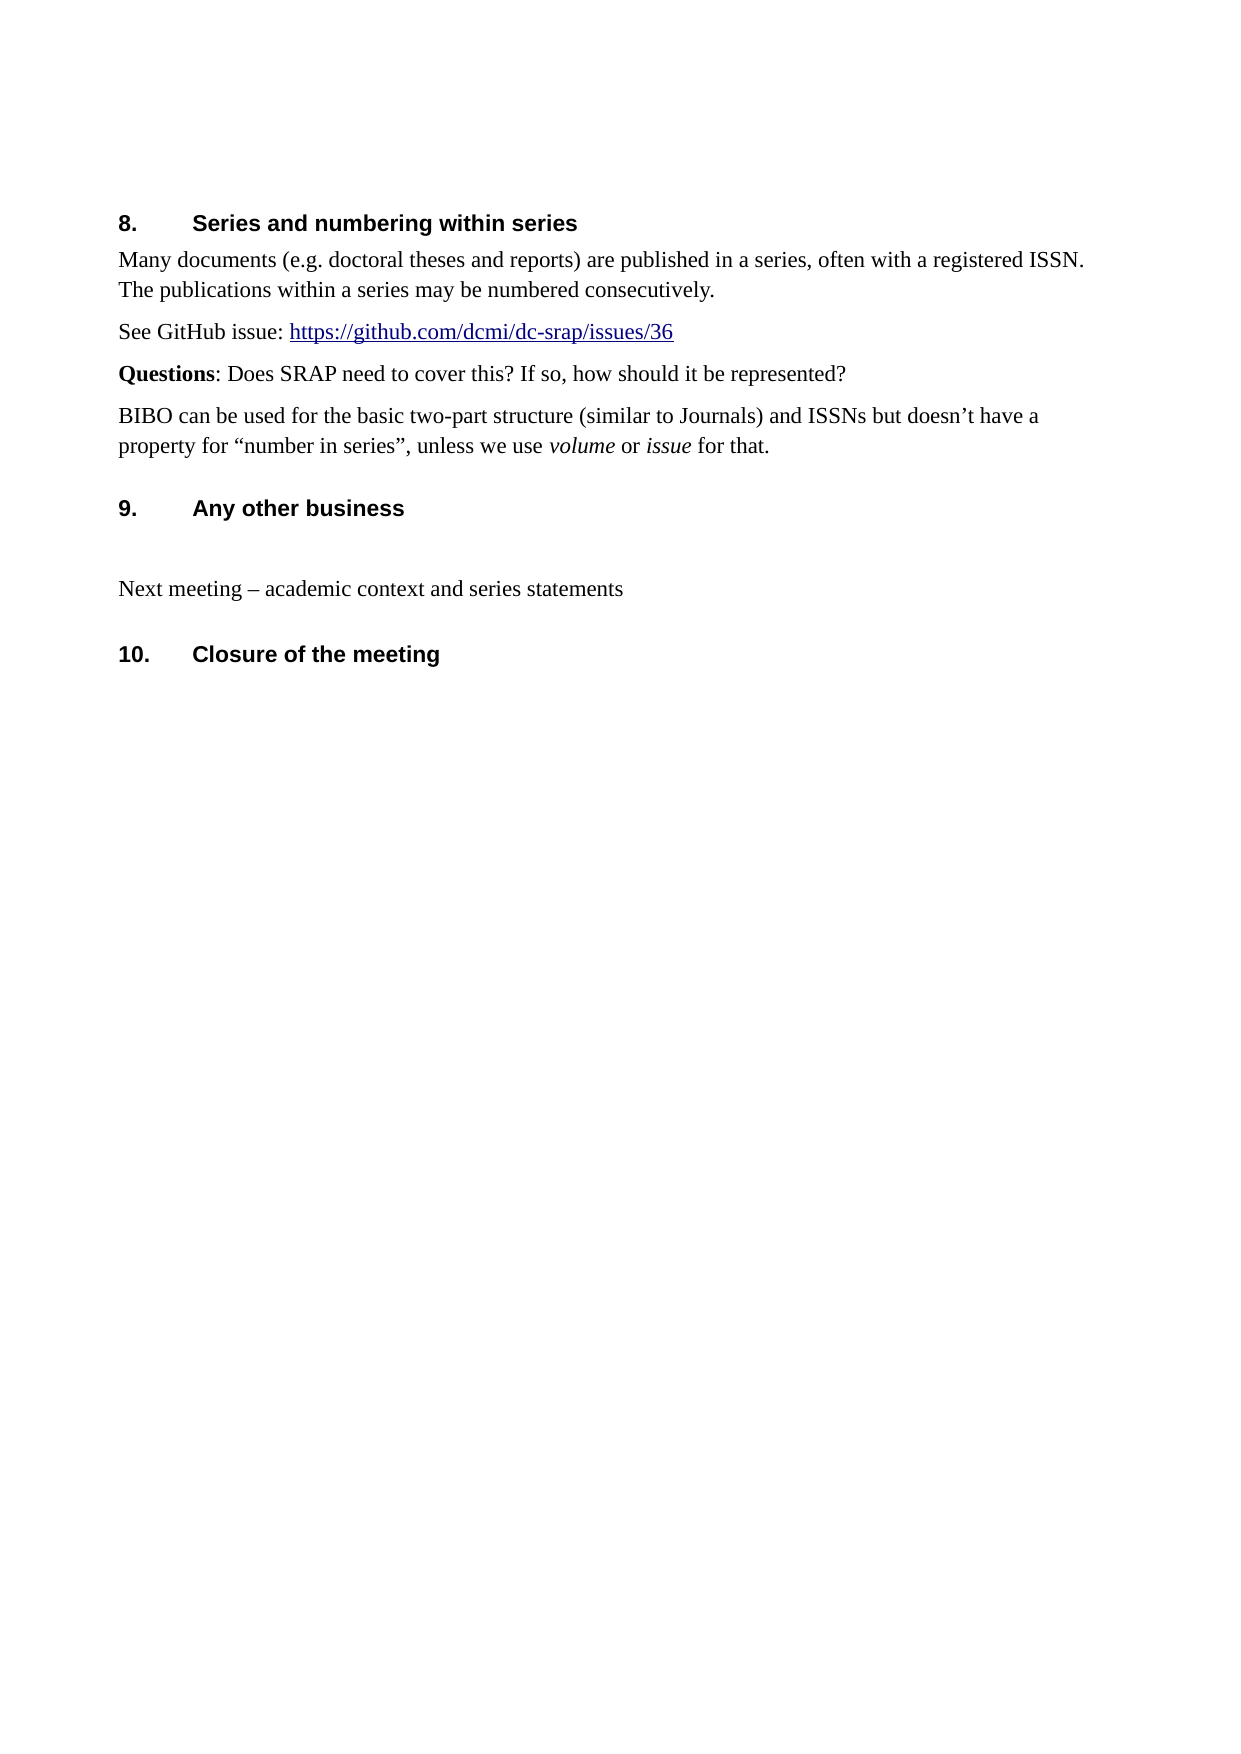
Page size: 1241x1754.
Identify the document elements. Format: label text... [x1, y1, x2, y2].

text Questions: Does SRAP need to cover this? If so, how should it be represented? [118, 360, 1122, 386]
subtitle Closure of the meeting [118, 641, 1122, 667]
text Next meeting – academic context and series statements [118, 576, 1122, 602]
text See GitHub issue: https://github.com/dcmi/dc-srap/issues/36 [118, 318, 1122, 344]
subtitle Any other business [118, 494, 1122, 521]
text BIBO can be used for the basic two-part structure (similar to Journals) and ISSNs but doesn’t have a property for “number in series”, unless we use volume or issue for that. [118, 402, 1122, 458]
subtitle Series and numbering within series [118, 209, 1122, 236]
text Many documents (e.g. doctoral theses and reports) are published in a series, often with a registered ISSN. The publications within a series may be numbered consecutively. [118, 246, 1122, 302]
